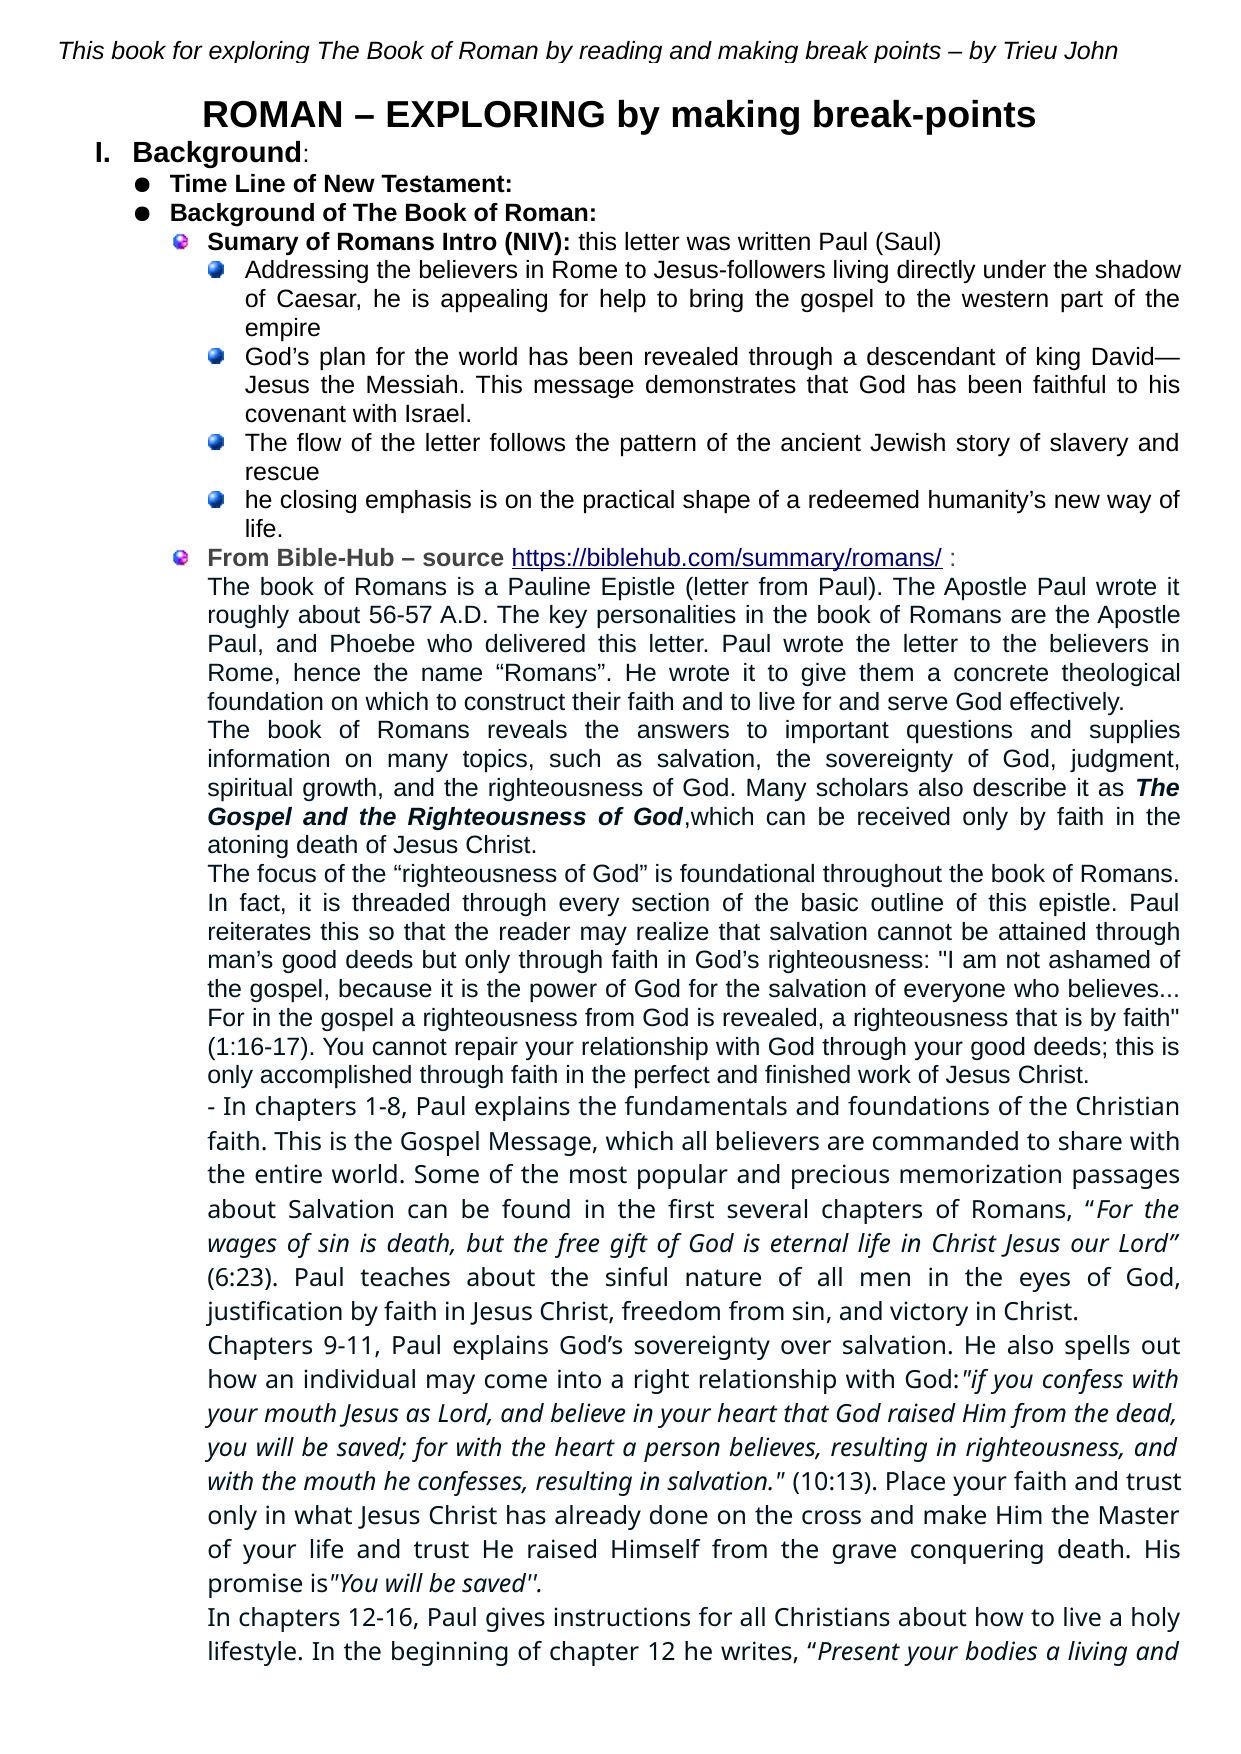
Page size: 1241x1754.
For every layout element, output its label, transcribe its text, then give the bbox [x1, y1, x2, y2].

list The flow of the letter follows the pattern of the ancient Jewish story of slavery and rescue [207, 428, 1182, 485]
text ROMAN – EXPLORING by making break-points [57, 92, 1182, 135]
picture [170, 231, 190, 251]
picture [208, 491, 224, 508]
list Background: [94, 135, 1182, 169]
list Sumary of Romans Intro (NIV): this letter was written Paul (Saul) [169, 227, 1182, 255]
list God’s plan for the world has been revealed through a descendant of king David—Jesus the Messiah. This message demonstrates that God has been faithful to his covenant with Israel. [207, 342, 1182, 428]
list Time Line of New Testament: [132, 169, 1182, 198]
list Chapters 9-11, Paul explains God’s sovereignty over salvation. He also spells out how an individual may come into a right relationship with God:"if you confess with your mouth Jesus as Lord, and believe in your heart that God raised Him from the dead, you will be saved; for with the heart a person believes, resulting in righteousness, and with the mouth he confesses, resulting in salvation." (10:13). Place your faith and trust only in what Jesus Christ has already done on the cross and make Him the Master of your life and trust He raised Himself from the grave conquering death. His promise is"You will be saved''. [169, 1327, 1182, 1600]
list Background of The Book of Roman: [132, 198, 1182, 227]
list Addressing the believers in Rome to Jesus-followers living directly under the shadow of Caesar, he is appealing for help to bring the gospel to the western part of the empire [207, 255, 1182, 342]
picture [208, 348, 224, 364]
list The book of Romans reveals the answers to important questions and supplies information on many topics, such as salvation, the sovereignty of God, judgment, spiritual growth, and the righteousness of God. Many scholars also describe it as The Gospel and the Righteousness of God,which can be received only by faith in the atoning death of Jesus Christ. [169, 715, 1182, 859]
list The book of Romans is a Pauline Epistle (letter from Paul). The Apostle Paul wrote it roughly about 56-57 A.D. The key personalities in the book of Romans are the Apostle Paul, and Phoebe who delivered this letter. Paul wrote the letter to the believers in Rome, hence the name “Romans”. He wrote it to give them a concrete theological foundation on which to construct their faith and to live for and serve God effectively. [169, 572, 1182, 715]
picture [208, 261, 224, 278]
picture [208, 434, 224, 450]
list - In chapters 1-8, Paul explains the fundamentals and foundations of the Christian faith. This is the Gospel Message, which all believers are commanded to share with the entire world. Some of the most popular and precious memorization passages about Salvation can be found in the first several chapters of Romans, “For the wages of sin is death, but the free gift of God is eternal life in Christ Jesus our Lord” (6:23). Paul teaches about the sinful nature of all men in the eyes of God, justification by faith in Jesus Christ, freedom from sin, and victory in Christ. [169, 1089, 1182, 1327]
list The focus of the “righteousness of God” is foundational throughout the book of Romans. In fact, it is threaded through every section of the basic outline of this epistle. Paul reiterates this so that the reader may realize that salvation cannot be attained through man’s good deeds but only through faith in God’s righteousness: "I am not ashamed of the gospel, because it is the power of God for the salvation of everyone who believes... For in the gospel a righteousness from God is revealed, a righteousness that is by faith" (1:16-17). You cannot repair your relationship with God through your good deeds; this is only accomplished through faith in the perfect and finished work of Jesus Christ. [169, 859, 1182, 1089]
picture [170, 547, 190, 567]
list In chapters 12-16, Paul gives instructions for all Christians about how to live a holy lifestyle. In the beginning of chapter 12 he writes, “Present your bodies a living and [169, 1600, 1182, 1668]
list From Bible-Hub – source https://biblehub.com/summary/romans/ : [169, 543, 1182, 572]
list he closing emphasis is on the practical shape of a redeemed humanity’s new way of life. [207, 485, 1182, 543]
